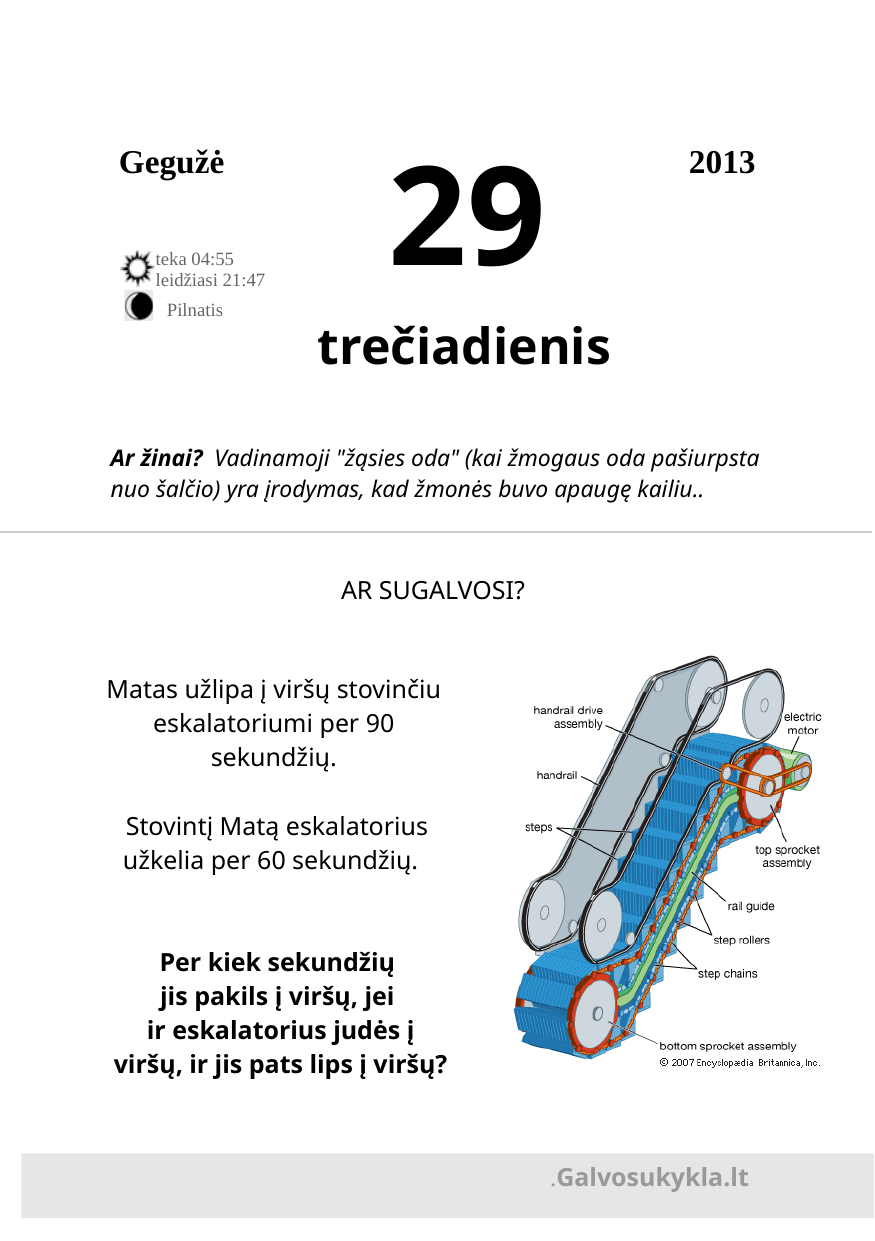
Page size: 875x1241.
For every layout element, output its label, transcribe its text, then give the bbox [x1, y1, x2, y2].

table_header 29 trečiadienis [293, 118, 636, 379]
table_header 2013 [636, 118, 755, 379]
text Per kiek sekundžių jis pakils į viršų, jei ir eskalatorius judės į viršų, ir jis pats lips į viršų? [110, 910, 797, 1081]
table_header Pilnatis [110, 288, 293, 379]
picture [509, 651, 824, 1070]
table_header Gegužė teka 04:55 leidžiasi 21:47 [110, 118, 293, 287]
text AR SUGALVOSI? [110, 573, 755, 607]
text Matas užlipa į viršų stovinčiu eskalatoriumi per 90 sekundžių. Stovintį Matą eskalatorius užkelia per 60 sekundžių. [97, 672, 509, 876]
text Ar žinai? Vadinamoji "žąsies oda" (kai žmogaus oda pašiurpsta nuo šalčio) yra įrodymas, kad žmonės buvo apaugę kailiu.. [110, 442, 790, 504]
